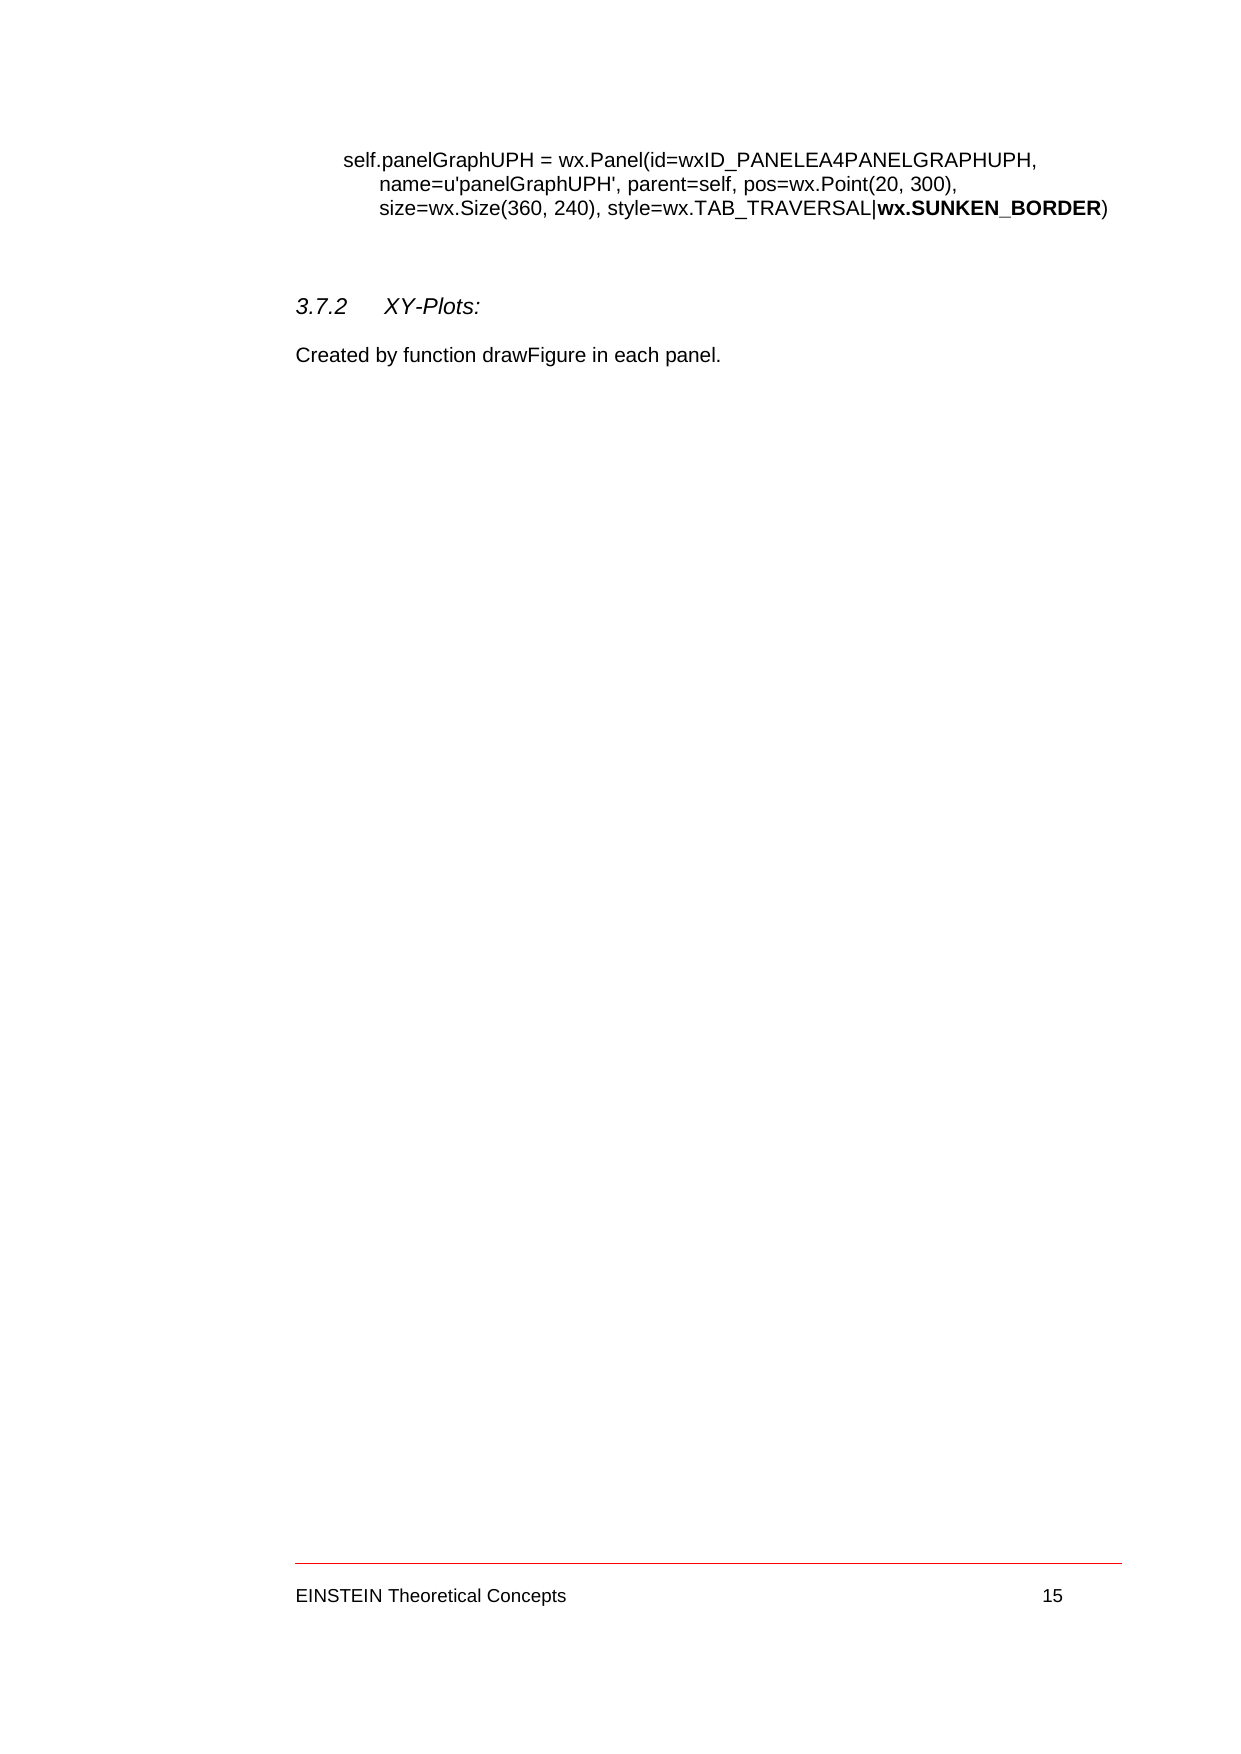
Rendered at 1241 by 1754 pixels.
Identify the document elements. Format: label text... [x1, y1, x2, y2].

text self.panelGraphUPH = wx.Panel(id=wxID_PANELEA4PANELGRAPHUPH, [295, 148, 1122, 172]
text name=u'panelGraphUPH', parent=self, pos=wx.Point(20, 300), [295, 172, 1122, 196]
subtitle XY-Plots: [295, 292, 1122, 319]
text Created by function drawFigure in each panel. [295, 343, 1122, 367]
text size=wx.Size(360, 240), style=wx.TAB_TRAVERSAL|wx.SUNKEN_BORDER) [295, 196, 1122, 220]
